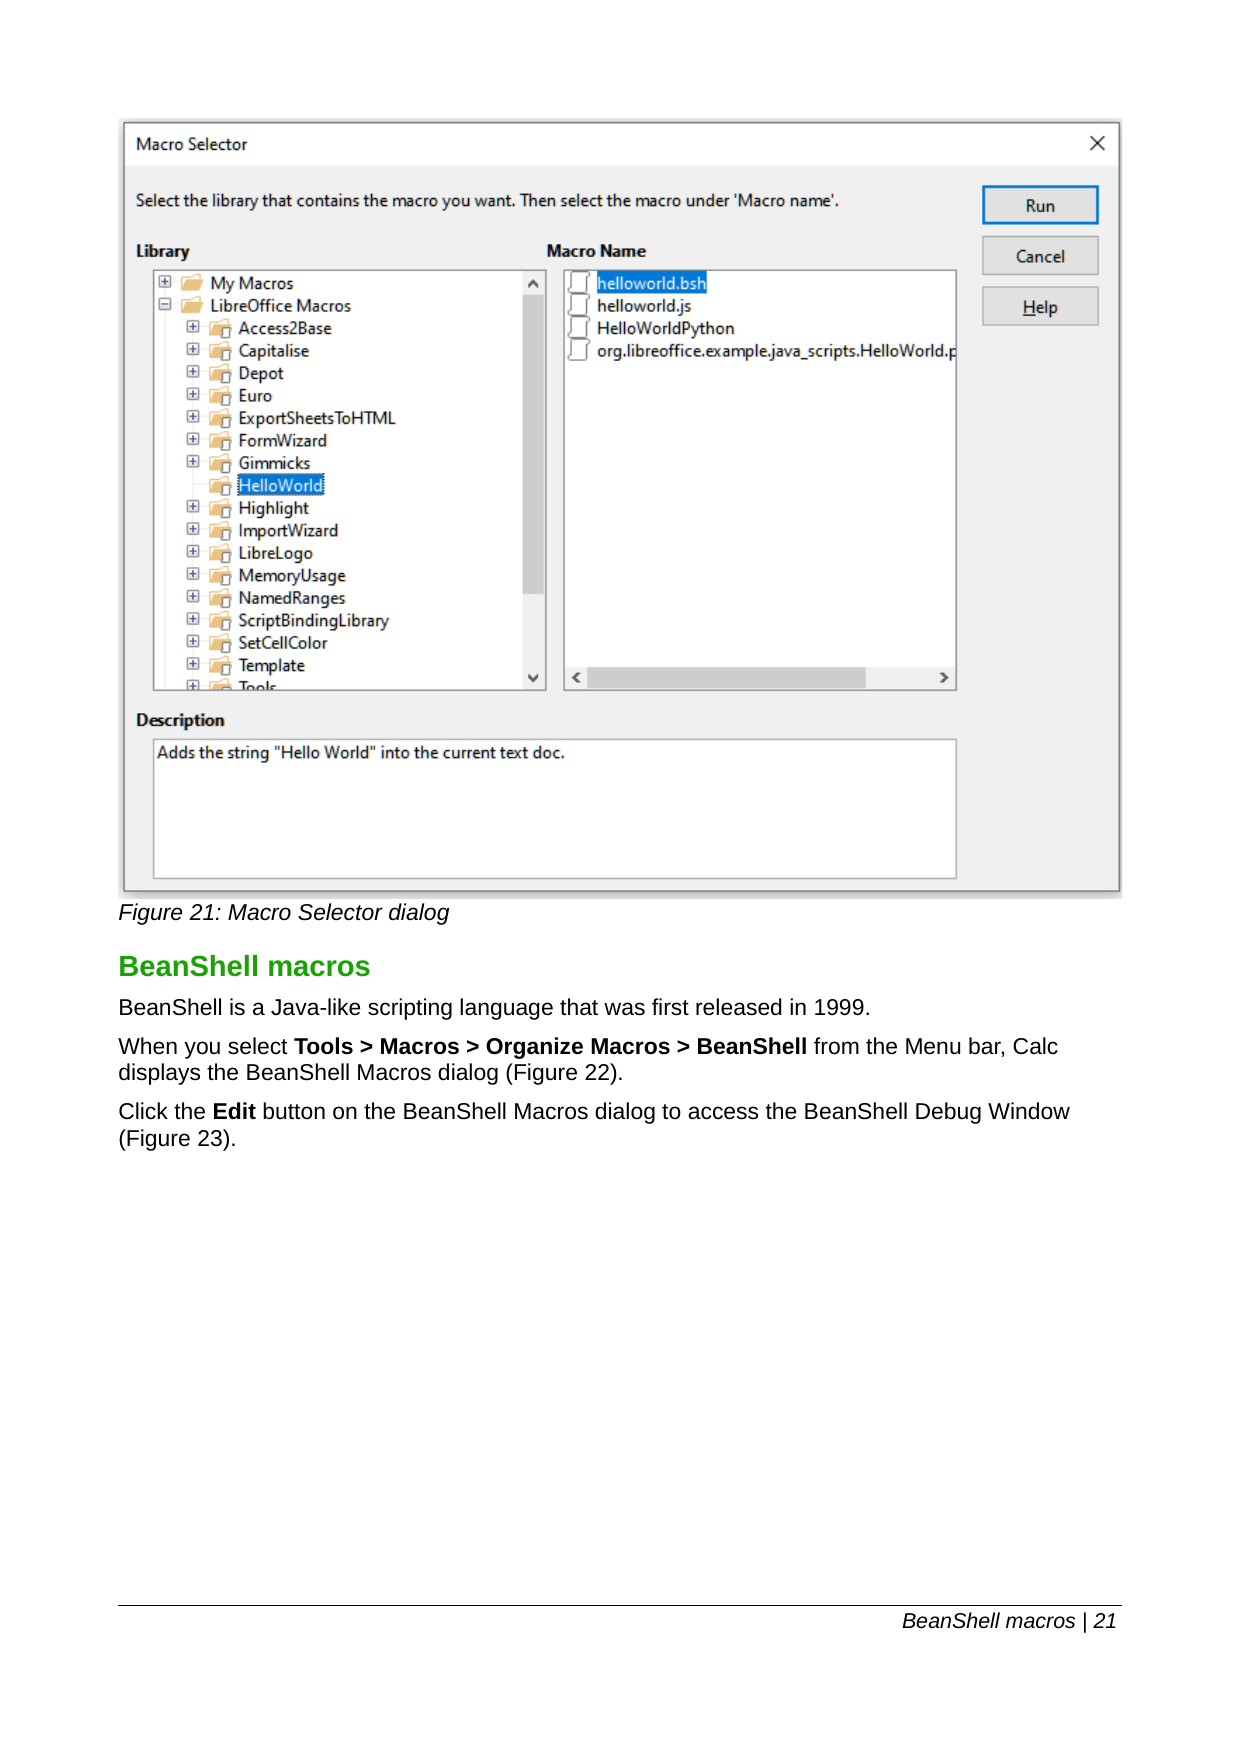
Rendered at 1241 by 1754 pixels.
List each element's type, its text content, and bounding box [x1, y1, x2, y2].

text Click the Edit button on the BeanShell Macros dialog to access the BeanShell Debug Window (Figure 23). [118, 1098, 1122, 1151]
text Figure 21: Macro Selector dialog [118, 899, 1122, 925]
subtitle BeanShell macros [118, 949, 1122, 982]
picture [118, 118, 1123, 899]
text BeanShell is a Java-like scripting language that was first released in 1999. [118, 994, 1122, 1020]
text When you select Tools > Macros > Organize Macros > BeanShell from the Menu bar, Calc displays the BeanShell Macros dialog (Figure 22). [118, 1033, 1122, 1086]
